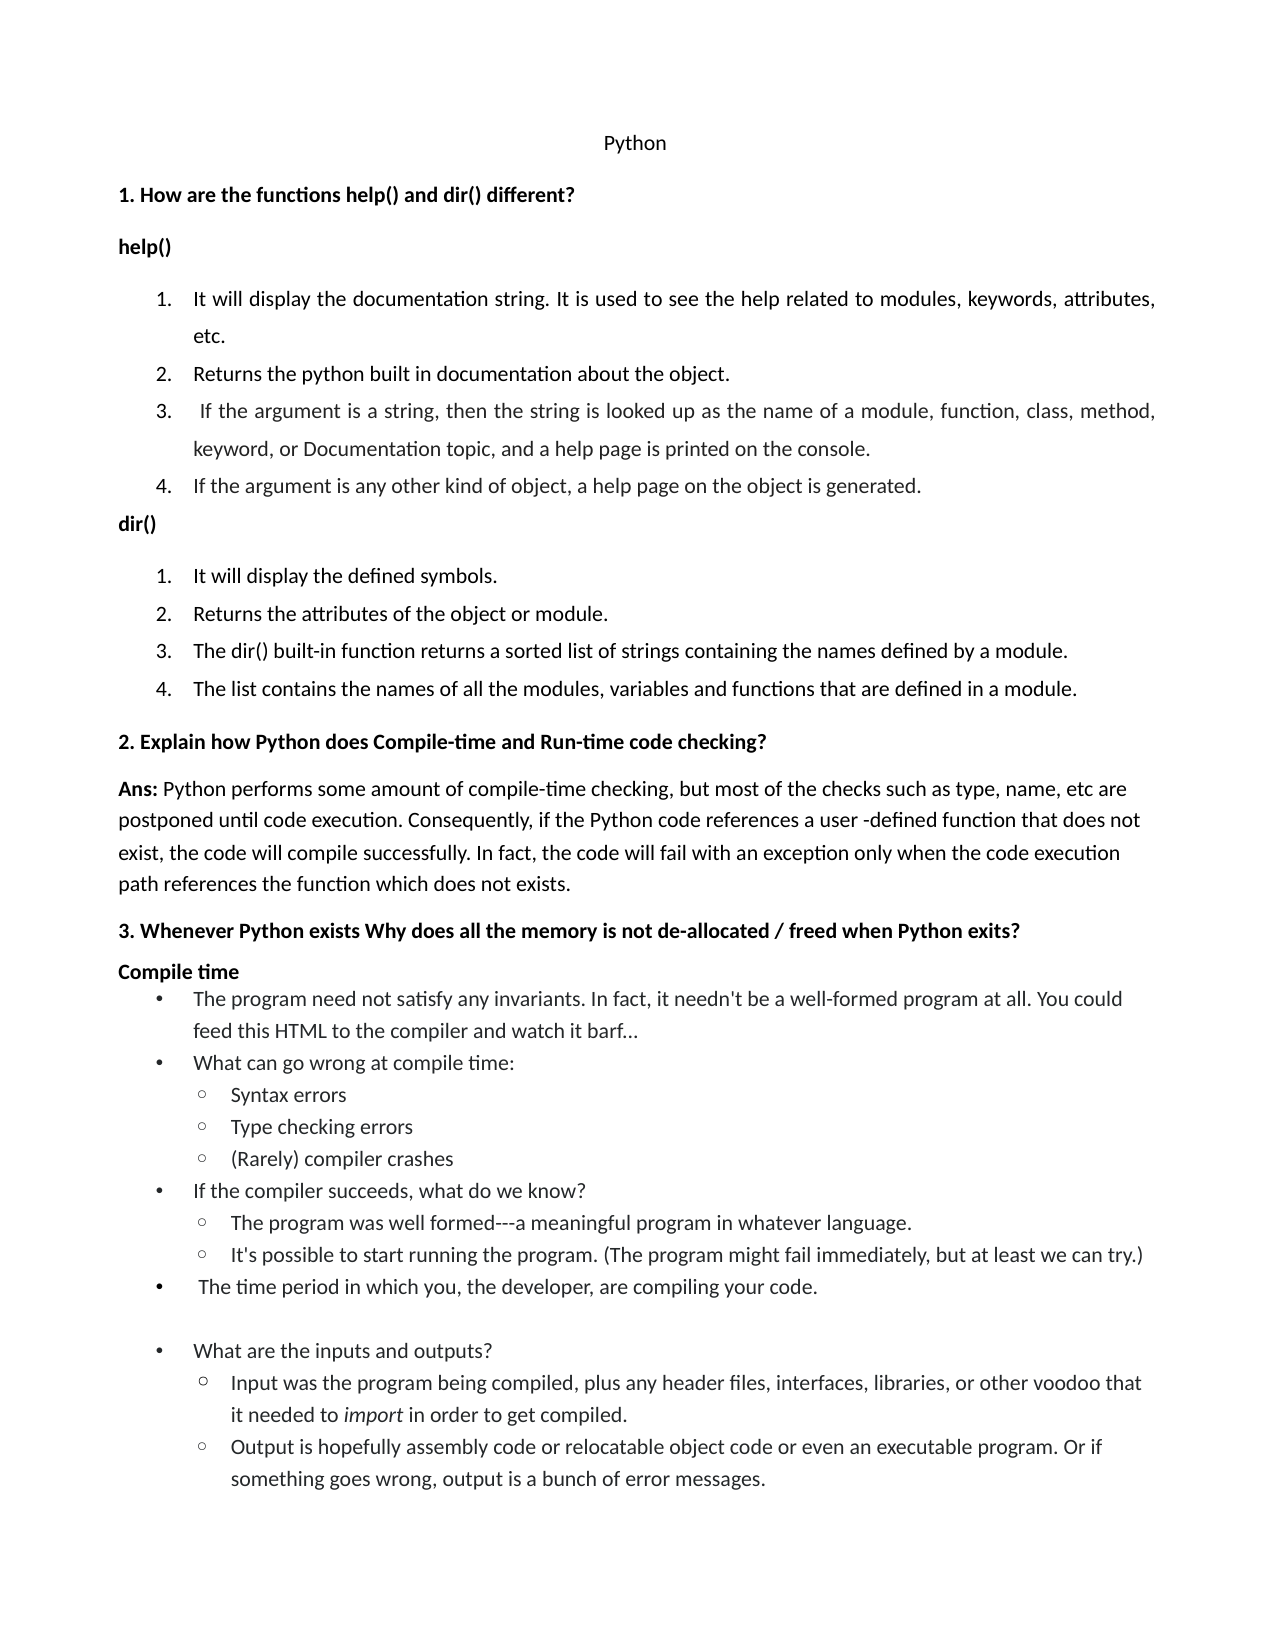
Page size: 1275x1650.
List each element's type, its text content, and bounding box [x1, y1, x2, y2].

list (Rarely) compiler crashes [193, 1145, 1157, 1172]
list The list contains the names of all the modules, variables and functions that are defined in a module. [156, 664, 1157, 701]
list Syntax errors [193, 1081, 1157, 1108]
text help() [118, 222, 1157, 260]
list It will display the defined symbols. [156, 551, 1157, 589]
list Returns the python built in documentation about the object. [156, 349, 1157, 387]
list The time period in which you, the developer, are compiling your code. [156, 1273, 1157, 1299]
text Python [118, 118, 1157, 156]
list The program need not satisfy any invariants. In fact, it needn't be a well-formed program at all. You could feed this HTML to the compiler and watch it barf... [156, 985, 1157, 1044]
text 1. How are the functions help() and dir() different? [118, 170, 1157, 208]
list Input was the program being compiled, plus any header files, interfaces, libraries, or other voodoo that it needed to import in order to get compiled. [193, 1369, 1157, 1427]
list Output is hopefully assembly code or relocatable object code or even an executable program. Or if something goes wrong, output is a bunch of error messages. [193, 1433, 1157, 1491]
text 2. Explain how Python does Compile-time and Run-time code checking? [118, 728, 1157, 755]
list The dir() built-in function returns a sorted list of strings containing the names defined by a module. [156, 626, 1157, 664]
list If the compiler succeeds, what do we know? [156, 1177, 1157, 1204]
list What can go wrong at compile time: [156, 1049, 1157, 1076]
text 3. Whenever Python exists Why does all the memory is not de-allocated / freed when Python exits? [118, 917, 1157, 944]
list The program was well formed---a meaningful program in whatever language. [193, 1209, 1157, 1236]
list Type checking errors [193, 1113, 1157, 1140]
list If the argument is any other kind of object, a help page on the object is generated. [156, 462, 1157, 499]
list Returns the attributes of the object or module. [156, 589, 1157, 626]
text Ans: Python performs some amount of compile-time checking, but most of the checks such as type, name, etc are postponed until code execution. Consequently, if the Python code references a user -defined function that does not exist, the code will compile successfully. In fact, the code will fail with an exception only when the code execution path references the function which does not exists. [118, 775, 1157, 897]
list It will display the documentation string. It is used to see the help related to modules, keywords, attributes, etc. [156, 274, 1157, 349]
list If the argument is a string, then the string is looked up as the name of a module, function, class, method, keyword, or Documentation topic, and a help page is printed on the console. [156, 387, 1157, 462]
text dir() [118, 499, 1157, 537]
text Compile time [118, 958, 1157, 985]
list It's possible to start running the program. (The program might fail immediately, but at least we can try.) [193, 1241, 1157, 1268]
list What are the inputs and outputs? [156, 1337, 1157, 1363]
